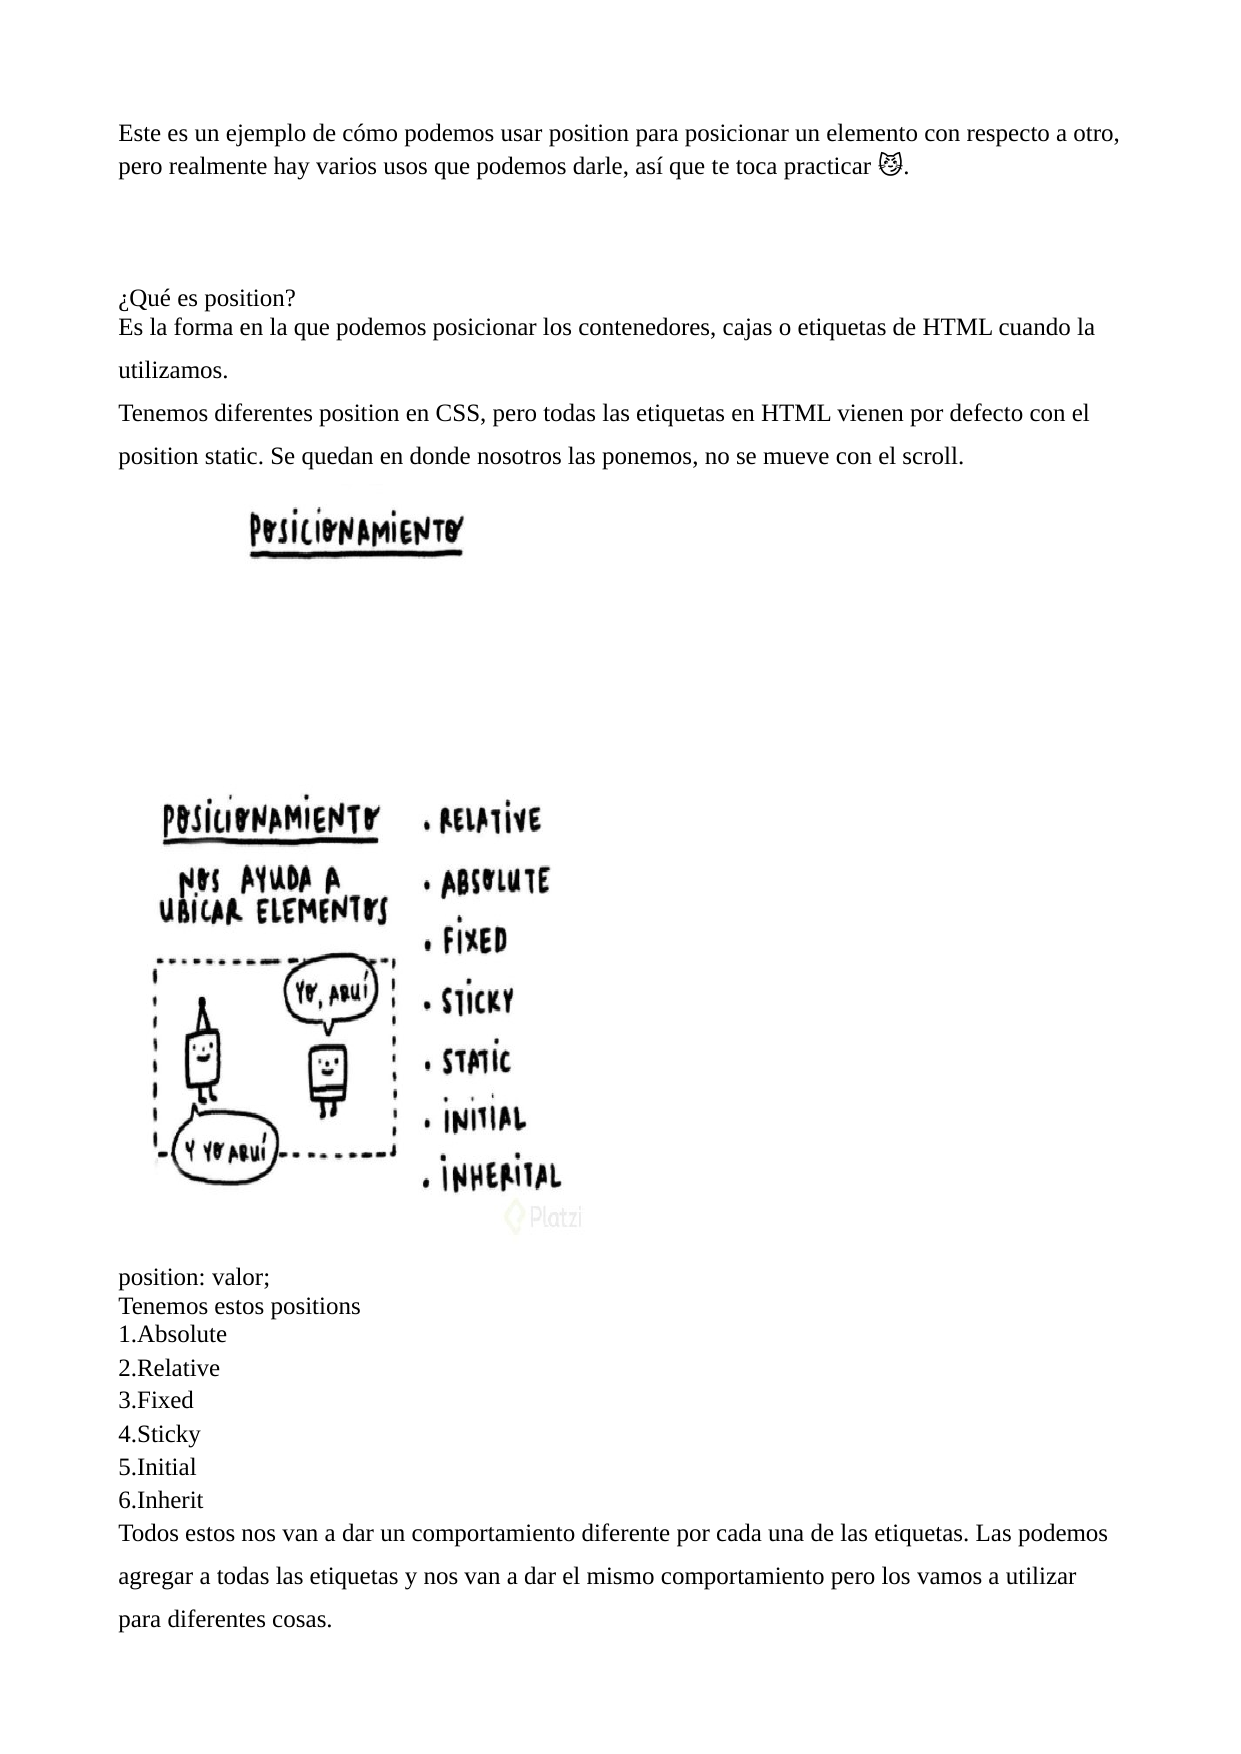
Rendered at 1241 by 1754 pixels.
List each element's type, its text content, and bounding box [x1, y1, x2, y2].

list Relative [118, 1353, 1122, 1381]
list Absolute [118, 1319, 1122, 1348]
text Es la forma en la que podemos posicionar los contenedores, cajas o etiquetas de HTML cuando la utilizamos. [118, 312, 1122, 384]
list Sticky [118, 1419, 1122, 1447]
subtitle Tenemos estos positions [118, 1291, 1122, 1319]
subtitle ¿Qué es position? [118, 283, 1122, 312]
text Este es un ejemplo de cómo podemos usar position para posicionar un elemento con respecto a otro, pero realmente hay varios usos que podemos darle, así que te toca practicar 😼. [118, 118, 1122, 180]
list Fixed [118, 1386, 1122, 1414]
list Inherit [118, 1485, 1122, 1513]
text Tenemos diferentes position en CSS, pero todas las etiquetas en HTML vienen por defecto con el position static. Se quedan en donde nosotros las ponemos, no se mueve con el scroll. [118, 398, 1122, 470]
text position: valor; [118, 1262, 1122, 1291]
list Initial [118, 1452, 1122, 1480]
text Todos estos nos van a dar un comportamiento diferente por cada una de las etiquetas. Las podemos agregar a todas las etiquetas y nos van a dar el mismo comportamiento pero los vamos a utilizar para diferentes cosas. [118, 1518, 1122, 1633]
picture [118, 484, 586, 1244]
